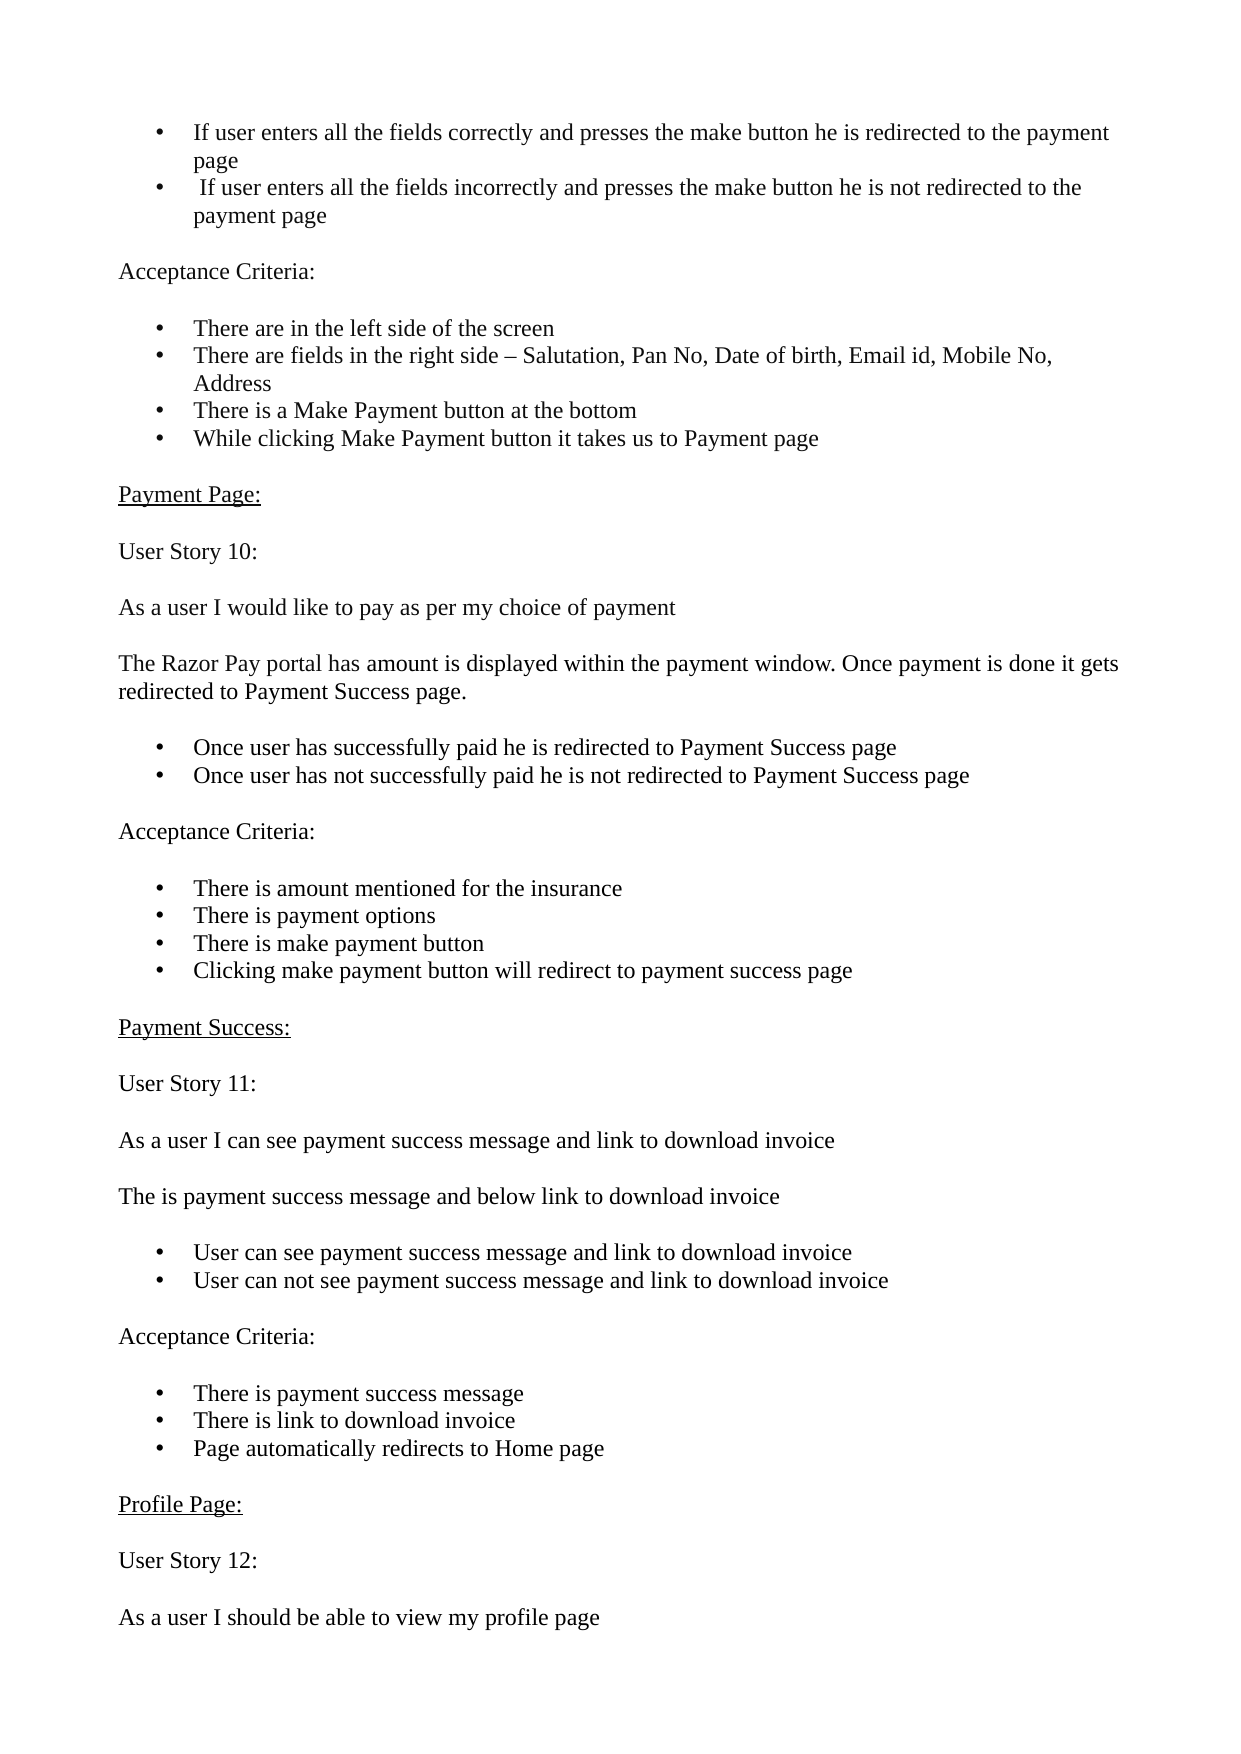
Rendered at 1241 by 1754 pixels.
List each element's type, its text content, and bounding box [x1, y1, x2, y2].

text User Story 10: [118, 537, 1122, 564]
text Payment Success: [118, 1013, 1122, 1041]
list Once user has not successfully paid he is not redirected to Payment Success page [156, 761, 1122, 789]
list Page automatically redirects to Home page [156, 1434, 1122, 1461]
list There are fields in the right side – Salutation, Pan No, Date of birth, Email id, Mobile No, Address [156, 341, 1122, 396]
text Profile Page: [118, 1490, 1122, 1518]
list There is a Make Payment button at the bottom [156, 396, 1122, 424]
text Acceptance Criteria: [118, 817, 1122, 845]
text As a user I would like to pay as per my choice of payment [118, 593, 1122, 621]
text Acceptance Criteria: [118, 257, 1122, 285]
list While clicking Make Payment button it takes us to Payment page [156, 424, 1122, 452]
list Once user has successfully paid he is redirected to Payment Success page [156, 733, 1122, 761]
list User can not see payment success message and link to download invoice [156, 1266, 1122, 1293]
list There is make payment button [156, 929, 1122, 957]
text Payment Page: [118, 480, 1122, 508]
list There are in the left side of the screen [156, 314, 1122, 341]
list There is payment success message [156, 1379, 1122, 1406]
list Clicking make payment button will redirect to payment success page [156, 957, 1122, 984]
text The Razor Pay portal has amount is displayed within the payment window. Once payment is done it gets redirected to Payment Success page. [118, 649, 1122, 705]
text Acceptance Criteria: [118, 1322, 1122, 1350]
list There is link to download invoice [156, 1406, 1122, 1434]
list If user enters all the fields incorrectly and presses the make button he is not redirected to the payment page [156, 173, 1122, 228]
text User Story 11: [118, 1069, 1122, 1097]
list There is amount mentioned for the insurance [156, 874, 1122, 901]
text As a user I should be able to view my profile page [118, 1603, 1122, 1631]
list User can see payment success message and link to download invoice [156, 1238, 1122, 1266]
text As a user I can see payment success message and link to download invoice [118, 1126, 1122, 1153]
text The is payment success message and below link to download invoice [118, 1182, 1122, 1209]
text User Story 12: [118, 1547, 1122, 1574]
list There is payment options [156, 901, 1122, 929]
list If user enters all the fields correctly and presses the make button he is redirected to the payment page [156, 118, 1122, 173]
